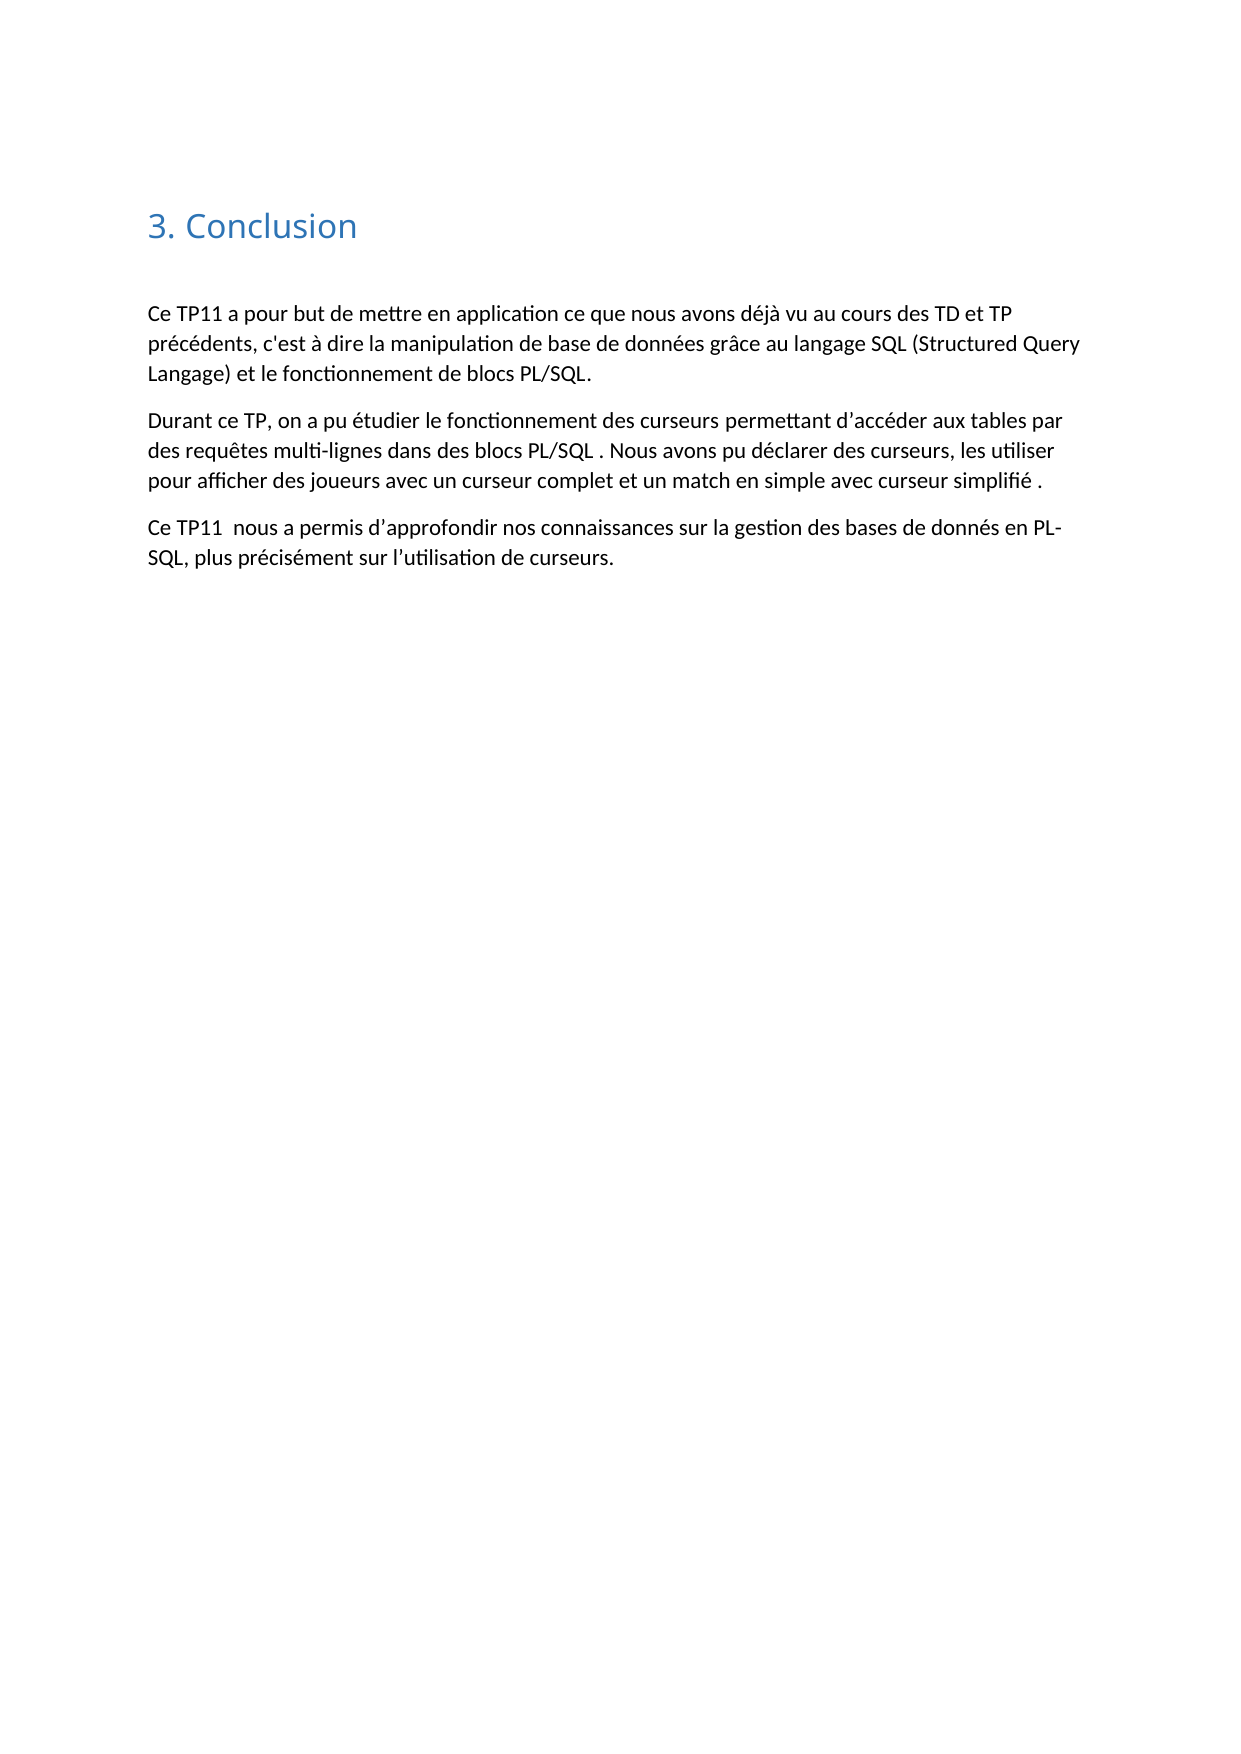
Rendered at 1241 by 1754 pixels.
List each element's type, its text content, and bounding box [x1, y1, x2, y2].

text Ce TP11 nous a permis d’approfondir nos connaissances sur la gestion des bases de donnés en PL-SQL, plus précisément sur l’utilisation de curseurs. [148, 513, 1093, 571]
text Durant ce TP, on a pu étudier le fonctionnement des curseurs permettant d’accéder aux tables par des requêtes multi-lignes dans des blocs PL/SQL . Nous avons pu déclarer des curseurs, les utiliser pour afficher des joueurs avec un curseur complet et un match en simple avec curseur simplifié . [148, 406, 1093, 494]
text Ce TP11 a pour but de mettre en application ce que nous avons déjà vu au cours des TD et TP précédents, c'est à dire la manipulation de base de données grâce au langage SQL (Structured Query Langage) et le fonctionnement de blocs PL/SQL. [148, 299, 1093, 387]
subtitle Conclusion [148, 203, 1093, 248]
